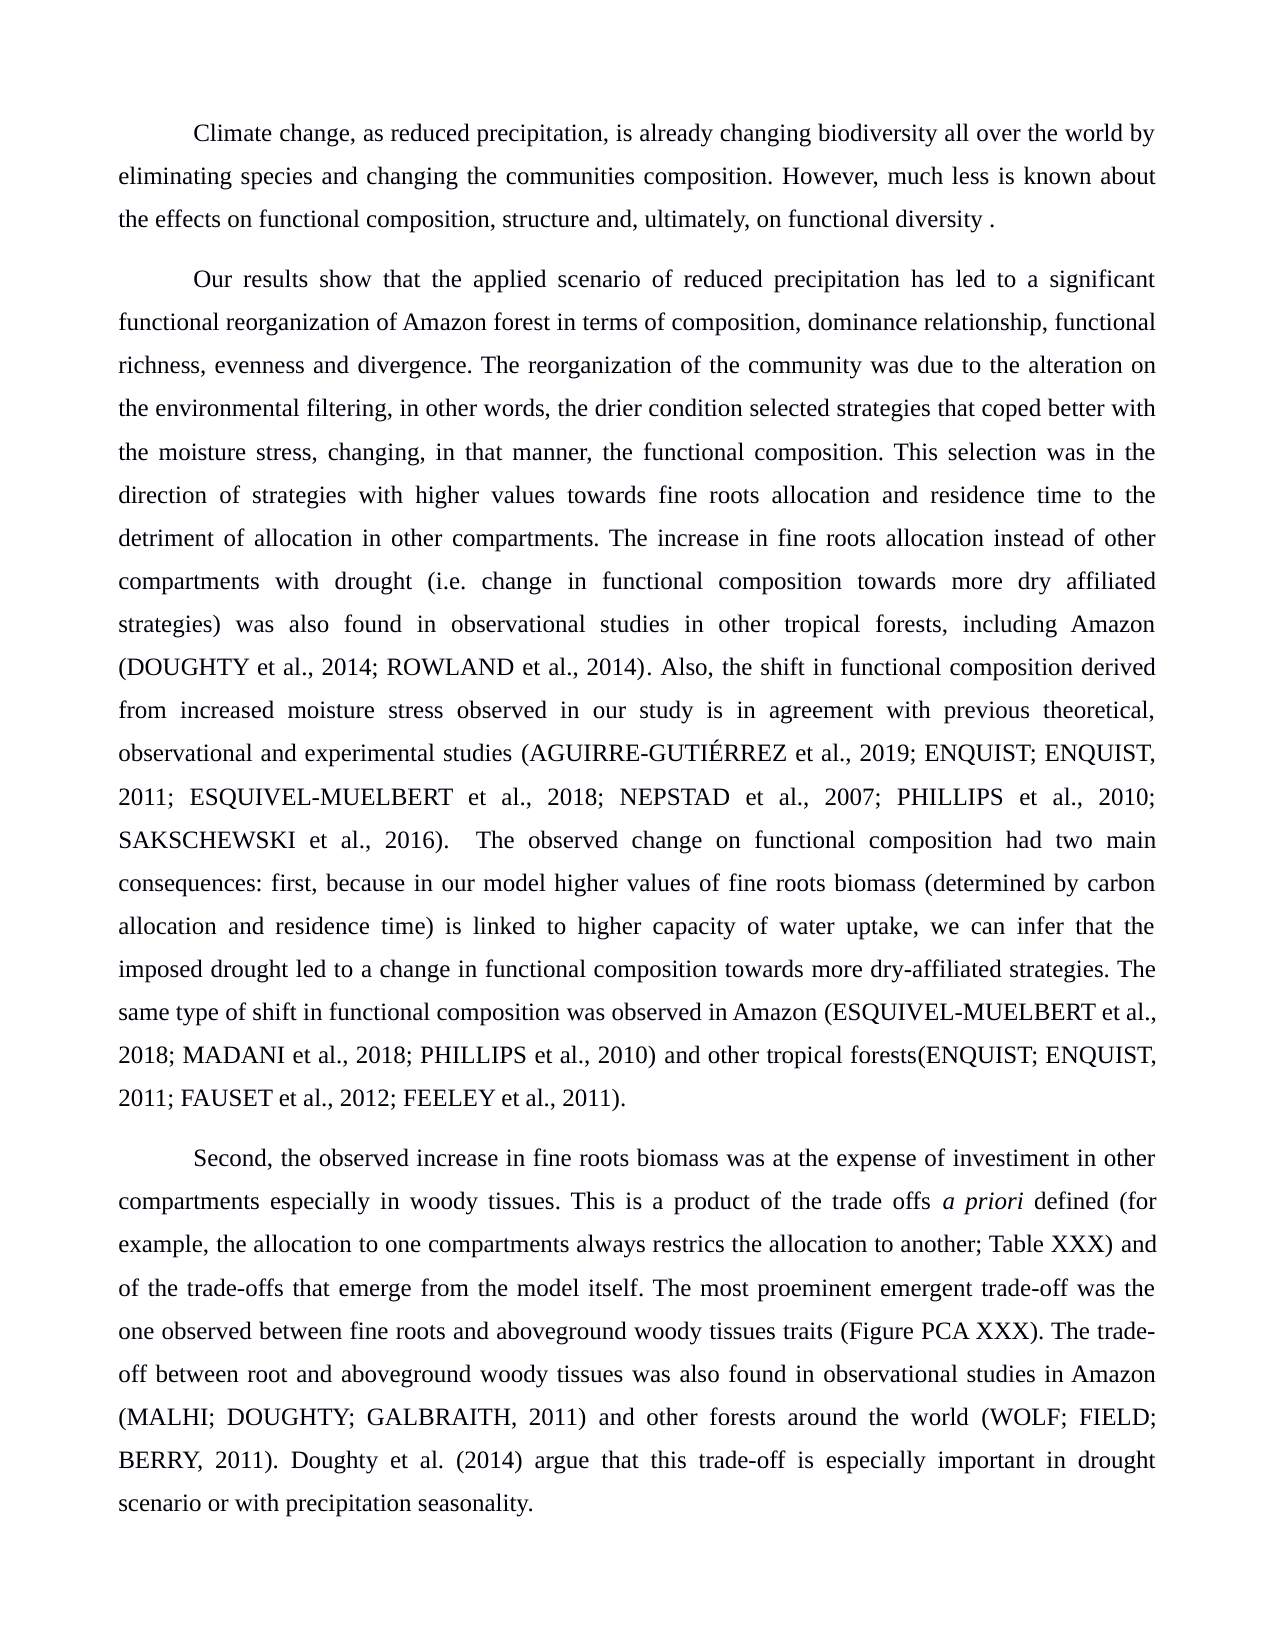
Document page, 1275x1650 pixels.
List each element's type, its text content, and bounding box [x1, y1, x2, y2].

text Second, the observed increase in fine roots biomass was at the expense of investiment in other compartments especially in woody tissues. This is a product of the trade offs a priori defined (for example, the allocation to one compartments always restrics the allocation to another; Table XXX) and of the trade-offs that emerge from the model itself. The most proeminent emergent trade-off was the one observed between fine roots and aboveground woody tissues traits (Figure PCA XXX). The trade-off between root and aboveground woody tissues was also found in observational studies in Amazon (MALHI; DOUGHTY; GALBRAITH, 2011)⁠ and other forests around the world (WOLF; FIELD; BERRY, 2011)⁠. Doughty et al. (2014) argue that this trade-off is especially important in drought scenario or with precipitation seasonality. [118, 1143, 1157, 1517]
text Climate change, as reduced precipitation, is already changing biodiversity all over the world by eliminating species and changing the communities composition. However, much less is known about the effects on functional composition, structure and, ultimately, on functional diversity . [83, 118, 1157, 233]
text Our results show that the applied scenario of reduced precipitation has led to a significant functional reorganization of Amazon forest in terms of composition, dominance relationship, functional richness, evenness and divergence. The reorganization of the community was due to the alteration on the environmental filtering, in other words, the drier condition selected strategies that coped better with the moisture stress, changing, in that manner, the functional composition. This selection was in the direction of strategies with higher values towards fine roots allocation and residence time to the detriment of allocation in other compartments. The increase in fine roots allocation instead of other compartments with drought (i.e. change in functional composition towards more dry affiliated strategies) was also found in observational studies in other tropical forests, including Amazon (DOUGHTY et al., 2014; ROWLAND et al., 2014)⁠. Also, the shift in functional composition derived from increased moisture stress observed in our study is in agreement with previous theoretical, observational and experimental studies (AGUIRRE-GUTIÉRREZ et al., 2019; ENQUIST; ENQUIST, 2011; ESQUIVEL-MUELBERT et al., 2018; NEPSTAD et al., 2007; PHILLIPS et al., 2010; SAKSCHEWSKI et al., 2016)⁠. The observed change on functional composition had two main consequences: first, because in our model higher values of fine roots biomass (determined by carbon allocation and residence time) is linked to higher capacity of water uptake, we can infer that the imposed drought led to a change in functional composition towards more dry-affiliated strategies. The same type of shift in functional composition was observed in Amazon (ESQUIVEL-MUELBERT et al., 2018; MADANI et al., 2018; PHILLIPS et al., 2010)⁠ and other tropical forests(ENQUIST; ENQUIST, 2011; FAUSET et al., 2012; FEELEY et al., 2011)⁠. [83, 264, 1157, 1112]
